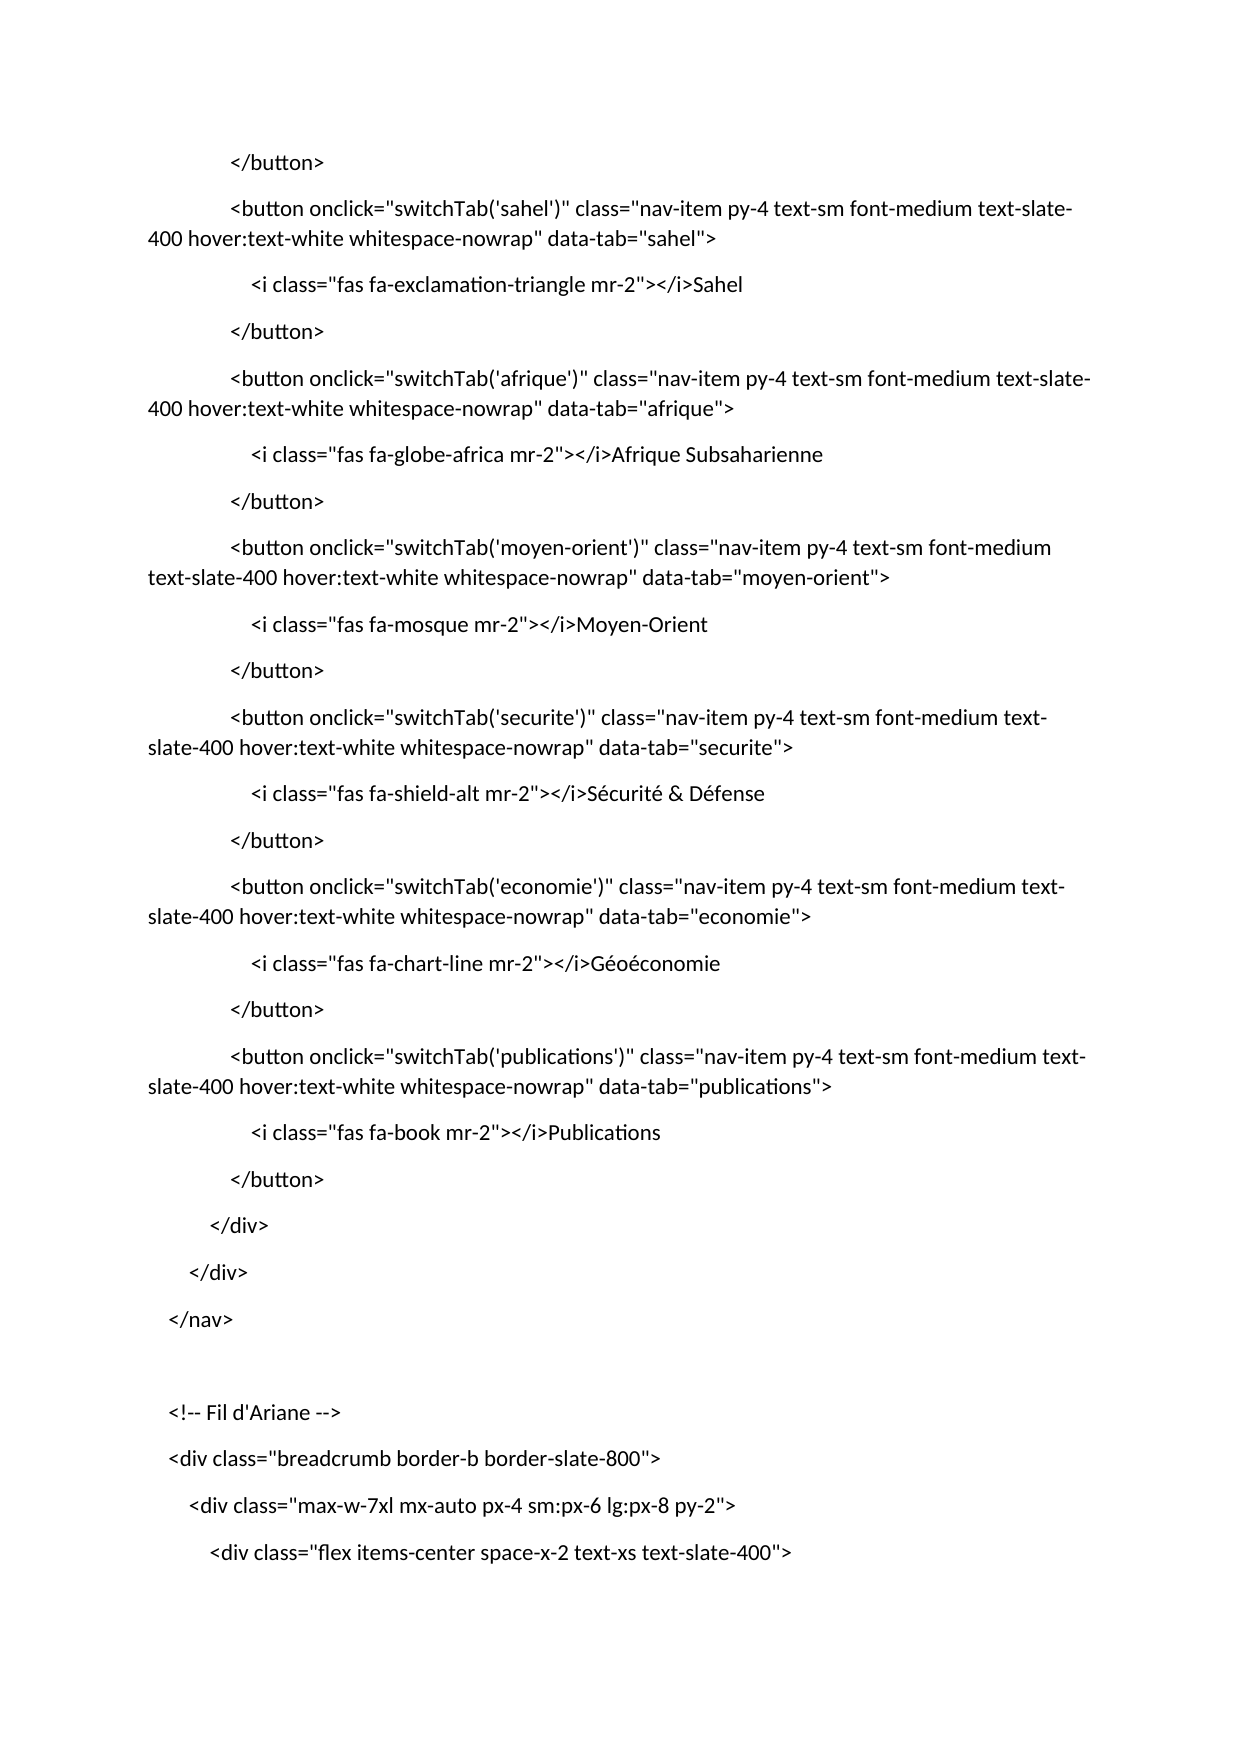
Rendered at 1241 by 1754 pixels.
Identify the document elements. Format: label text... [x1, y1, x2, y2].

text <button onclick="switchTab('afrique')" class="nav-item py-4 text-sm font-medium text-slate-400 hover:text-white whitespace-nowrap" data-tab="afrique"> [148, 364, 1093, 422]
text <i class="fas fa-exclamation-triangle mr-2"></i>Sahel [148, 271, 1093, 299]
text <button onclick="switchTab('moyen-orient')" class="nav-item py-4 text-sm font-medium text-slate-400 hover:text-white whitespace-nowrap" data-tab="moyen-orient"> [148, 533, 1093, 591]
text <i class="fas fa-mosque mr-2"></i>Moyen-Orient [148, 610, 1093, 638]
text <div class="max-w-7xl mx-auto px-4 sm:px-6 lg:px-8 py-2"> [148, 1491, 1093, 1519]
text <button onclick="switchTab('securite')" class="nav-item py-4 text-sm font-medium text-slate-400 hover:text-white whitespace-nowrap" data-tab="securite"> [148, 703, 1093, 761]
text </button> [148, 1165, 1093, 1193]
text </div> [148, 1258, 1093, 1286]
text </button> [148, 656, 1093, 684]
text <div class="flex items-center space-x-2 text-xs text-slate-400"> [148, 1538, 1093, 1566]
text </div> [148, 1212, 1093, 1240]
text <button onclick="switchTab('sahel')" class="nav-item py-4 text-sm font-medium text-slate-400 hover:text-white whitespace-nowrap" data-tab="sahel"> [148, 194, 1093, 252]
text </nav> [148, 1305, 1093, 1333]
text </button> [148, 487, 1093, 515]
text <i class="fas fa-globe-africa mr-2"></i>Afrique Subsaharienne [148, 440, 1093, 468]
text <i class="fas fa-shield-alt mr-2"></i>Sécurité & Défense [148, 779, 1093, 807]
text <button onclick="switchTab('publications')" class="nav-item py-4 text-sm font-medium text-slate-400 hover:text-white whitespace-nowrap" data-tab="publications"> [148, 1042, 1093, 1100]
text </button> [148, 996, 1093, 1023]
text </button> [148, 317, 1093, 345]
text </button> [148, 826, 1093, 854]
text <div class="breadcrumb border-b border-slate-800"> [148, 1444, 1093, 1472]
text <!-- Fil d'Ariane --> [148, 1398, 1093, 1426]
text <i class="fas fa-chart-line mr-2"></i>Géoéconomie [148, 949, 1093, 977]
text <button onclick="switchTab('economie')" class="nav-item py-4 text-sm font-medium text-slate-400 hover:text-white whitespace-nowrap" data-tab="economie"> [148, 872, 1093, 930]
text <i class="fas fa-book mr-2"></i>Publications [148, 1118, 1093, 1147]
text </button> [148, 148, 1093, 176]
